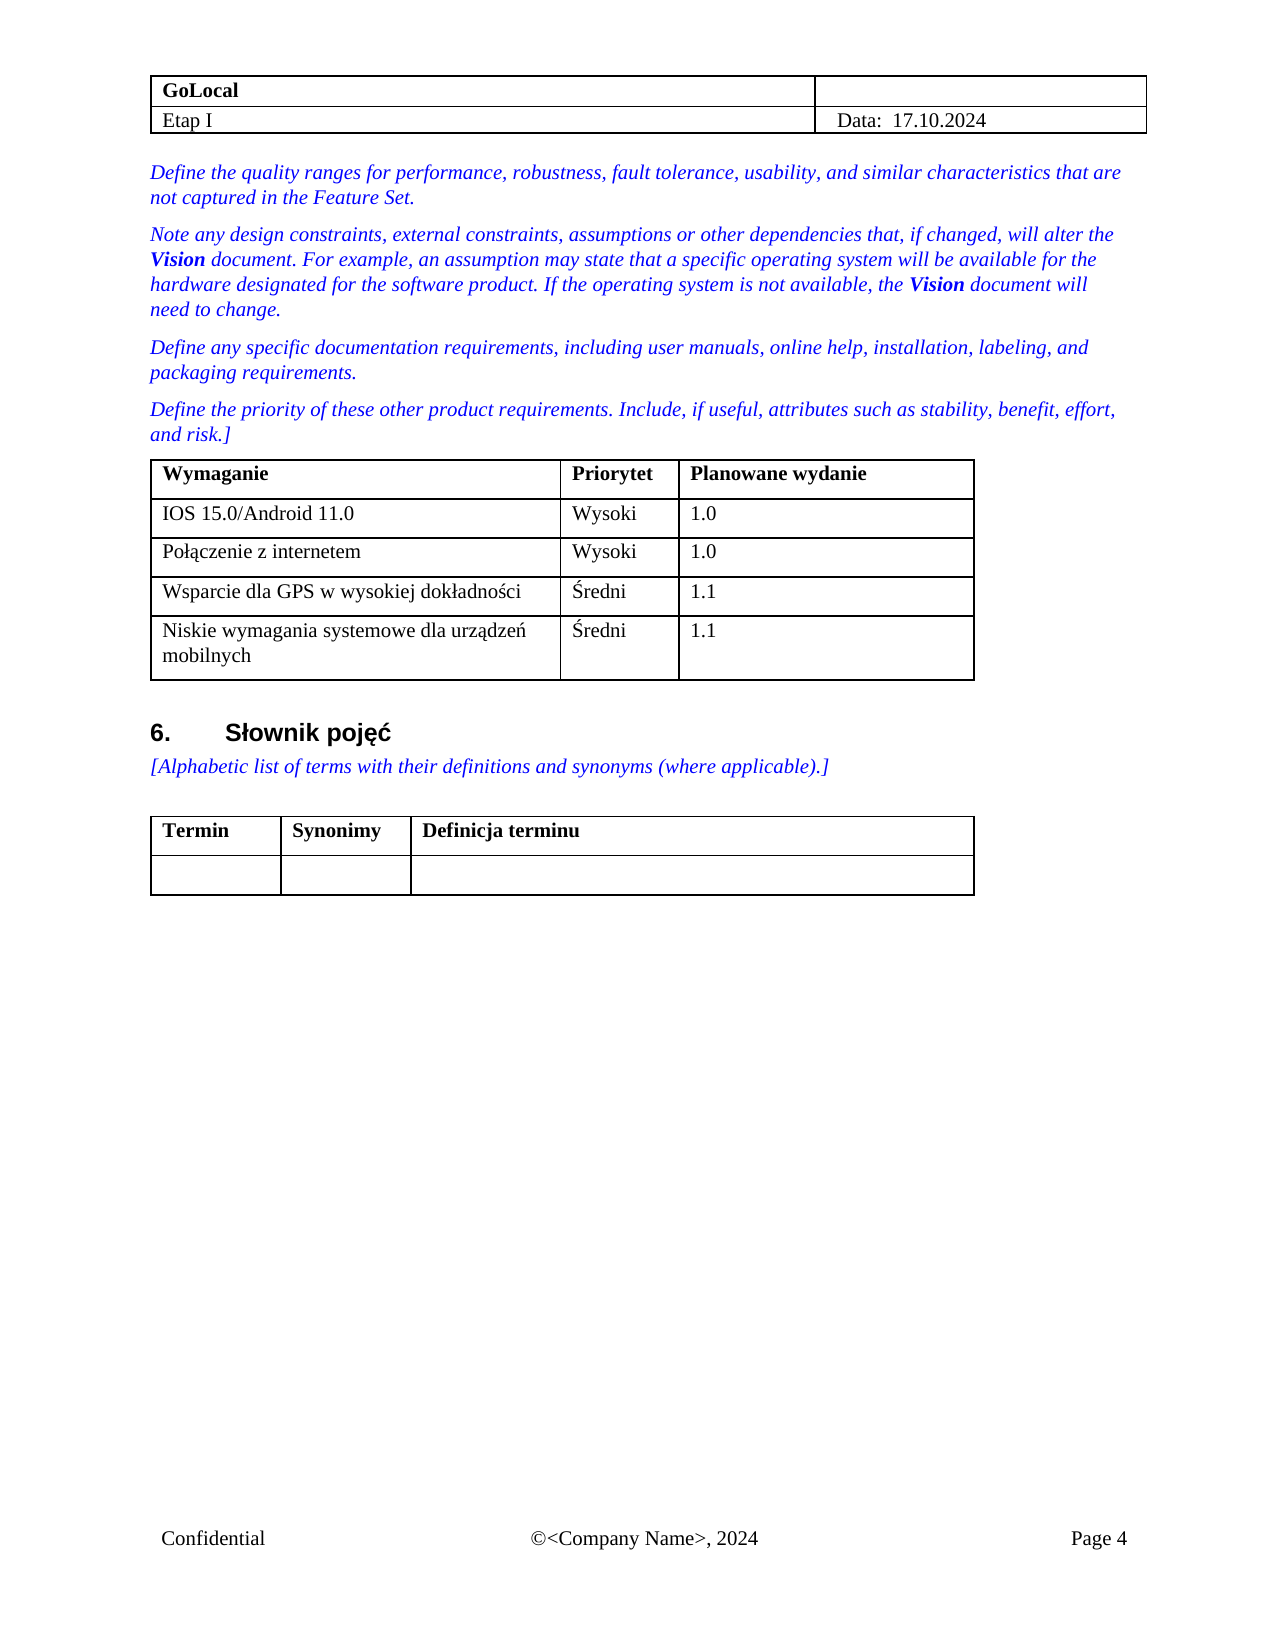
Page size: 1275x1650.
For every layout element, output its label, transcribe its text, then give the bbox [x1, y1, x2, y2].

table_cell [282, 856, 410, 894]
table_cell Wsparcie dla GPS w wysokiej dokładności [152, 578, 560, 615]
text Define any specific documentation requirements, including user manuals, online help, installation, labeling, and packaging requirements. [150, 334, 1125, 384]
table_header Synonimy [282, 817, 410, 855]
table_cell Średni [561, 617, 678, 679]
table_cell Średni [561, 578, 678, 615]
table_cell Wysoki [561, 539, 678, 576]
table_cell 1.0 [680, 539, 973, 576]
table_header Definicja terminu [412, 817, 973, 855]
table_cell 1.0 [680, 500, 973, 537]
table_cell Niskie wymagania systemowe dla urządzeń mobilnych [152, 617, 560, 679]
text Define the priority of these other product requirements. Include, if useful, attributes such as stability, benefit, effort, and risk.] [150, 396, 1125, 446]
table_header Priorytet [561, 461, 678, 498]
subtitle Słownik pojęć [150, 718, 1125, 747]
text [Alphabetic list of terms with their definitions and synonyms (where applicable).] [150, 753, 1125, 778]
table_cell Wysoki [561, 500, 678, 537]
table_cell [412, 856, 973, 894]
table_cell 1.1 [680, 578, 973, 615]
table_cell IOS 15.0/Android 11.0 [152, 500, 560, 537]
table_header Termin [152, 817, 280, 855]
text Define the quality ranges for performance, robustness, fault tolerance, usability, and similar characteristics that are not captured in the Feature Set. [150, 159, 1125, 209]
table_cell 1.1 [680, 617, 973, 679]
text Note any design constraints, external constraints, assumptions or other dependencies that, if changed, will alter the Vision document. For example, an assumption may state that a specific operating system will be available for the hardware designated for the software product. If the operating system is not available, the Vision document will need to change. [150, 221, 1125, 321]
table_header Planowane wydanie [680, 461, 973, 498]
table_cell Połączenie z internetem [152, 539, 560, 576]
table_cell [152, 856, 280, 894]
table_header Wymaganie [152, 461, 560, 498]
